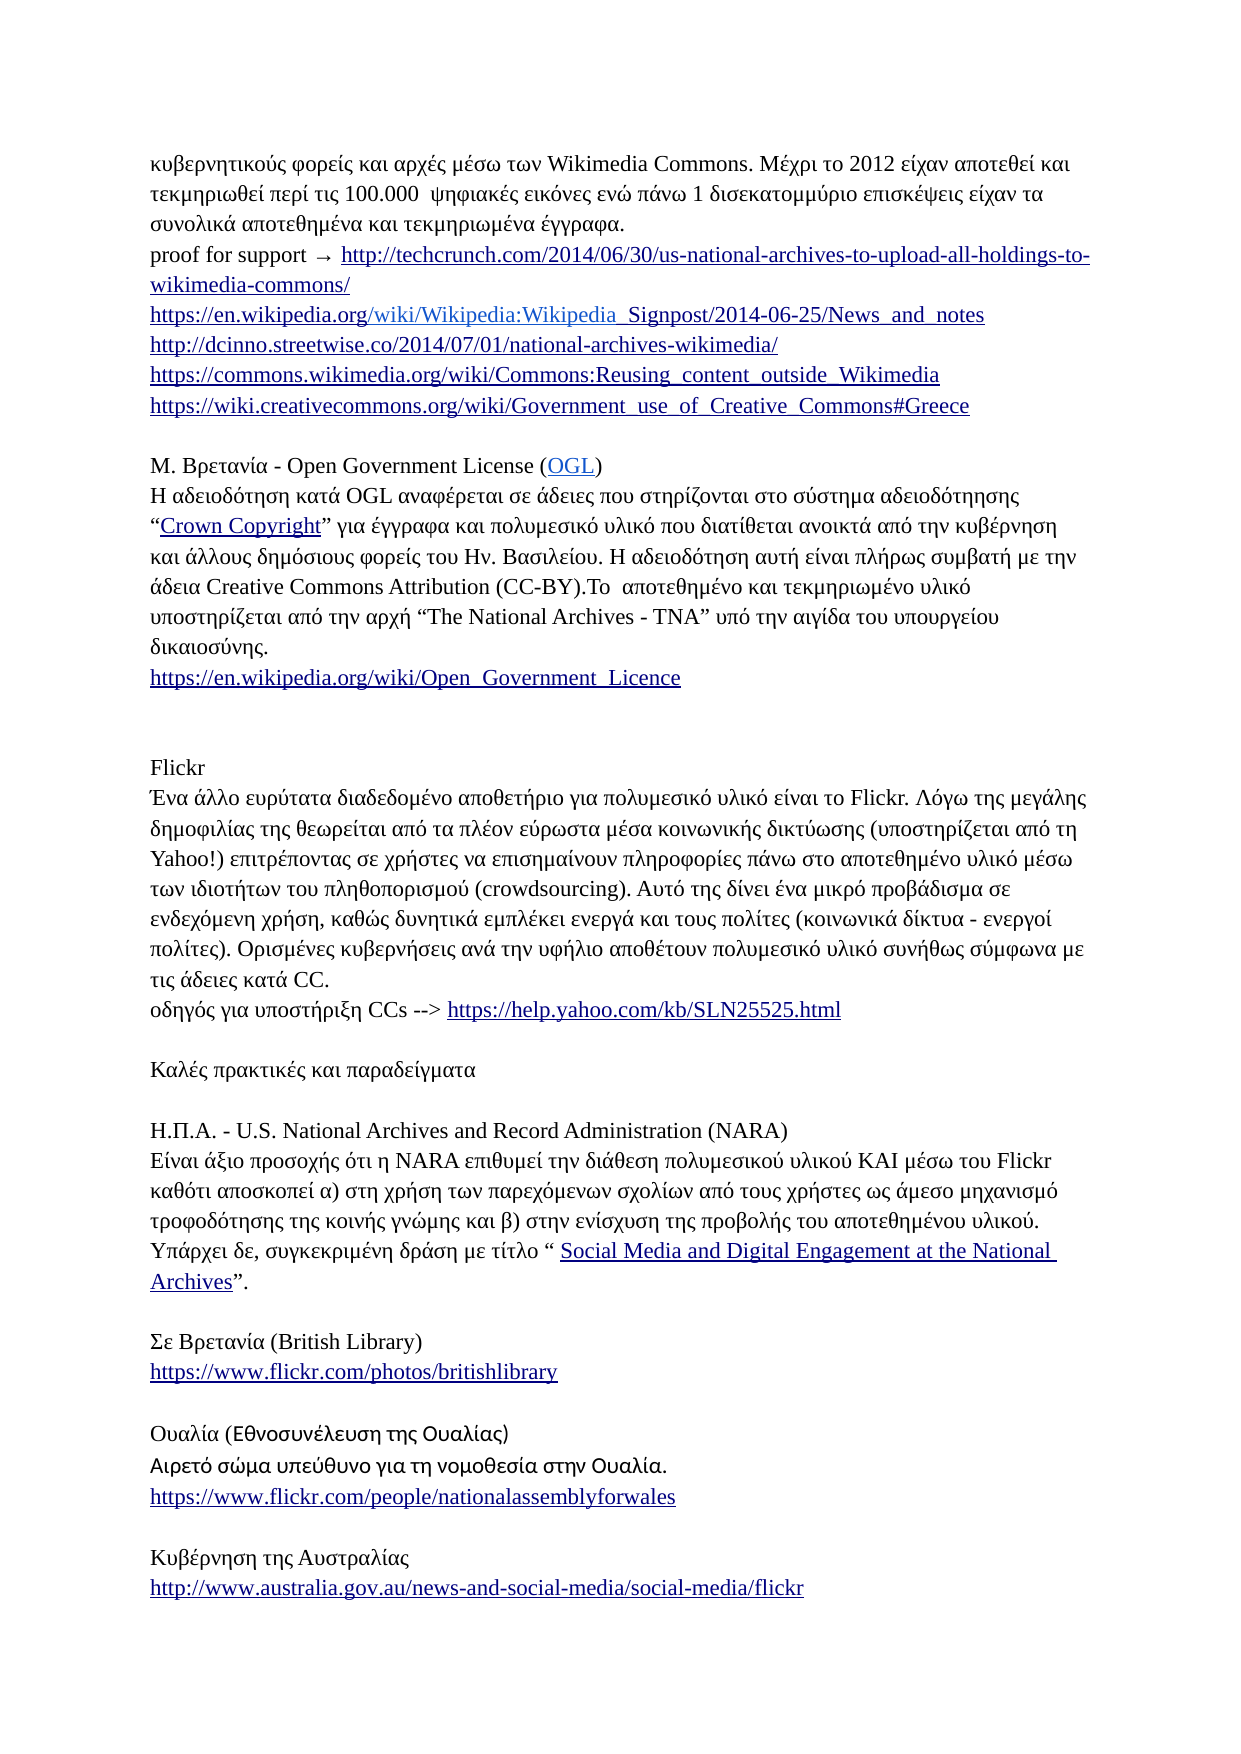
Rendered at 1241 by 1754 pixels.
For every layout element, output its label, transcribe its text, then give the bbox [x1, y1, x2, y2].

text https://www.flickr.com/photos/britishlibrary [150, 1358, 1091, 1385]
text https://wiki.creativecommons.org/wiki/Government_use_of_Creative_Commons#Greece [150, 392, 1091, 418]
text Είναι άξιο προσοχής ότι η NARA επιθυμεί την διάθεση πολυμεσικού υλικού ΚΑΙ μέσω του Flickr καθότι αποσκοπεί α) στη χρήση των παρεχόμενων σχολίων από τους χρήστες ως άμεσο μηχανισμό τροφοδότησης της κοινής γνώμης και β) στην ενίσχυση της προβολής του αποτεθημένου υλικού. Υπάρχει δε, συγκεκριμένη δράση με τίτλο “ Social Media and Digital Engagement at the National Archives”. [150, 1147, 1091, 1294]
text Η.Π.Α. - U.S. National Archives and Record Administration (NARA) [150, 1117, 1091, 1143]
text Ουαλία (Εθνοσυνέλευση της Ουαλίας) [150, 1419, 1091, 1447]
text Αιρετό σώμα υπεύθυνο για τη νομοθεσία στην Ουαλία. [150, 1451, 1091, 1479]
text Μ. Βρετανία - Open Government License (OGL) [150, 452, 1091, 478]
text Καλές πρακτικές και παραδείγματα [150, 1056, 1091, 1083]
text http://dcinno.streetwise.co/2014/07/01/national-archives-wikimedia/ [150, 331, 1091, 358]
text Κυβέρνηση της Αυστραλίας [150, 1543, 1091, 1570]
text Σε Βρετανία (British Library) [150, 1328, 1091, 1354]
text Η αδειοδότηση κατά OGL αναφέρεται σε άδειες που στηρίζονται στο σύστημα αδειοδότηησης “Crown Copyright” για έγγραφα και πολυμεσικό υλικό που διατίθεται ανοικτά από την κυβέρνηση και άλλους δημόσιους φορείς του Ην. Βασιλείου. Η αδειοδότηση αυτή είναι πλήρως συμβατή με την άδεια Creative Commons Attribution (CC-BY).Το αποτεθημένο και τεκμηριωμένο υλικό υποστηρίζεται από την αρχή “The National Archives - TNA” υπό την αιγίδα του υπουργείου δικαιοσύνης. [150, 482, 1091, 660]
text οδηγός για υποστήριξη CCs --> https://help.yahoo.com/kb/SLN25525.html [150, 996, 1091, 1022]
text Flickr [150, 754, 1091, 781]
text https://en.wikipedia.org/wiki/Wikipedia:Wikipedia_Signpost/2014-06-25/News_and_notes [150, 301, 1091, 327]
text https://www.flickr.com/people/nationalassemblyforwales [150, 1483, 1091, 1509]
text http://www.australia.gov.au/news-and-social-media/social-media/flickr [150, 1574, 1091, 1600]
text https://commons.wikimedia.org/wiki/Commons:Reusing_content_outside_Wikimedia [150, 361, 1091, 388]
text κυβερνητικούς φορείς και αρχές μέσω των Wikimedia Commons. Μέχρι το 2012 είχαν αποτεθεί και τεκμηριωθεί περί τις 100.000 ψηφιακές εικόνες ενώ πάνω 1 δισεκατομμύριο επισκέψεις είχαν τα συνολικά αποτεθημένα και τεκμηριωμένα έγγραφα. [150, 150, 1091, 237]
text https://en.wikipedia.org/wiki/Open_Government_Licence [150, 663, 1091, 690]
text Ένα άλλο ευρύτατα διαδεδομένο αποθετήριο για πολυμεσικό υλικό είναι το Flickr. Λόγω της μεγάλης δημοφιλίας της θεωρείται από τα πλέον εύρωστα μέσα κοινωνικής δικτύωσης (υποστηρίζεται από τη Yahoo!) επιτρέποντας σε χρήστες να επισημαίνουν πληροφορίες πάνω στο αποτεθημένο υλικό μέσω των ιδιοτήτων του πληθοπορισμού (crowdsourcing). Αυτό της δίνει ένα μικρό προβάδισμα σε ενδεχόμενη χρήση, καθώς δυνητικά εμπλέκει ενεργά και τους πολίτες (κοινωνικά δίκτυα - ενεργοί πολίτες). Ορισμένες κυβερνήσεις ανά την υφήλιο αποθέτουν πολυμεσικό υλικό συνήθως σύμφωνα με τις άδειες κατά CC. [150, 784, 1091, 992]
text proof for support → http://techcrunch.com/2014/06/30/us-national-archives-to-upload-all-holdings-to-wikimedia-commons/ [150, 241, 1091, 297]
